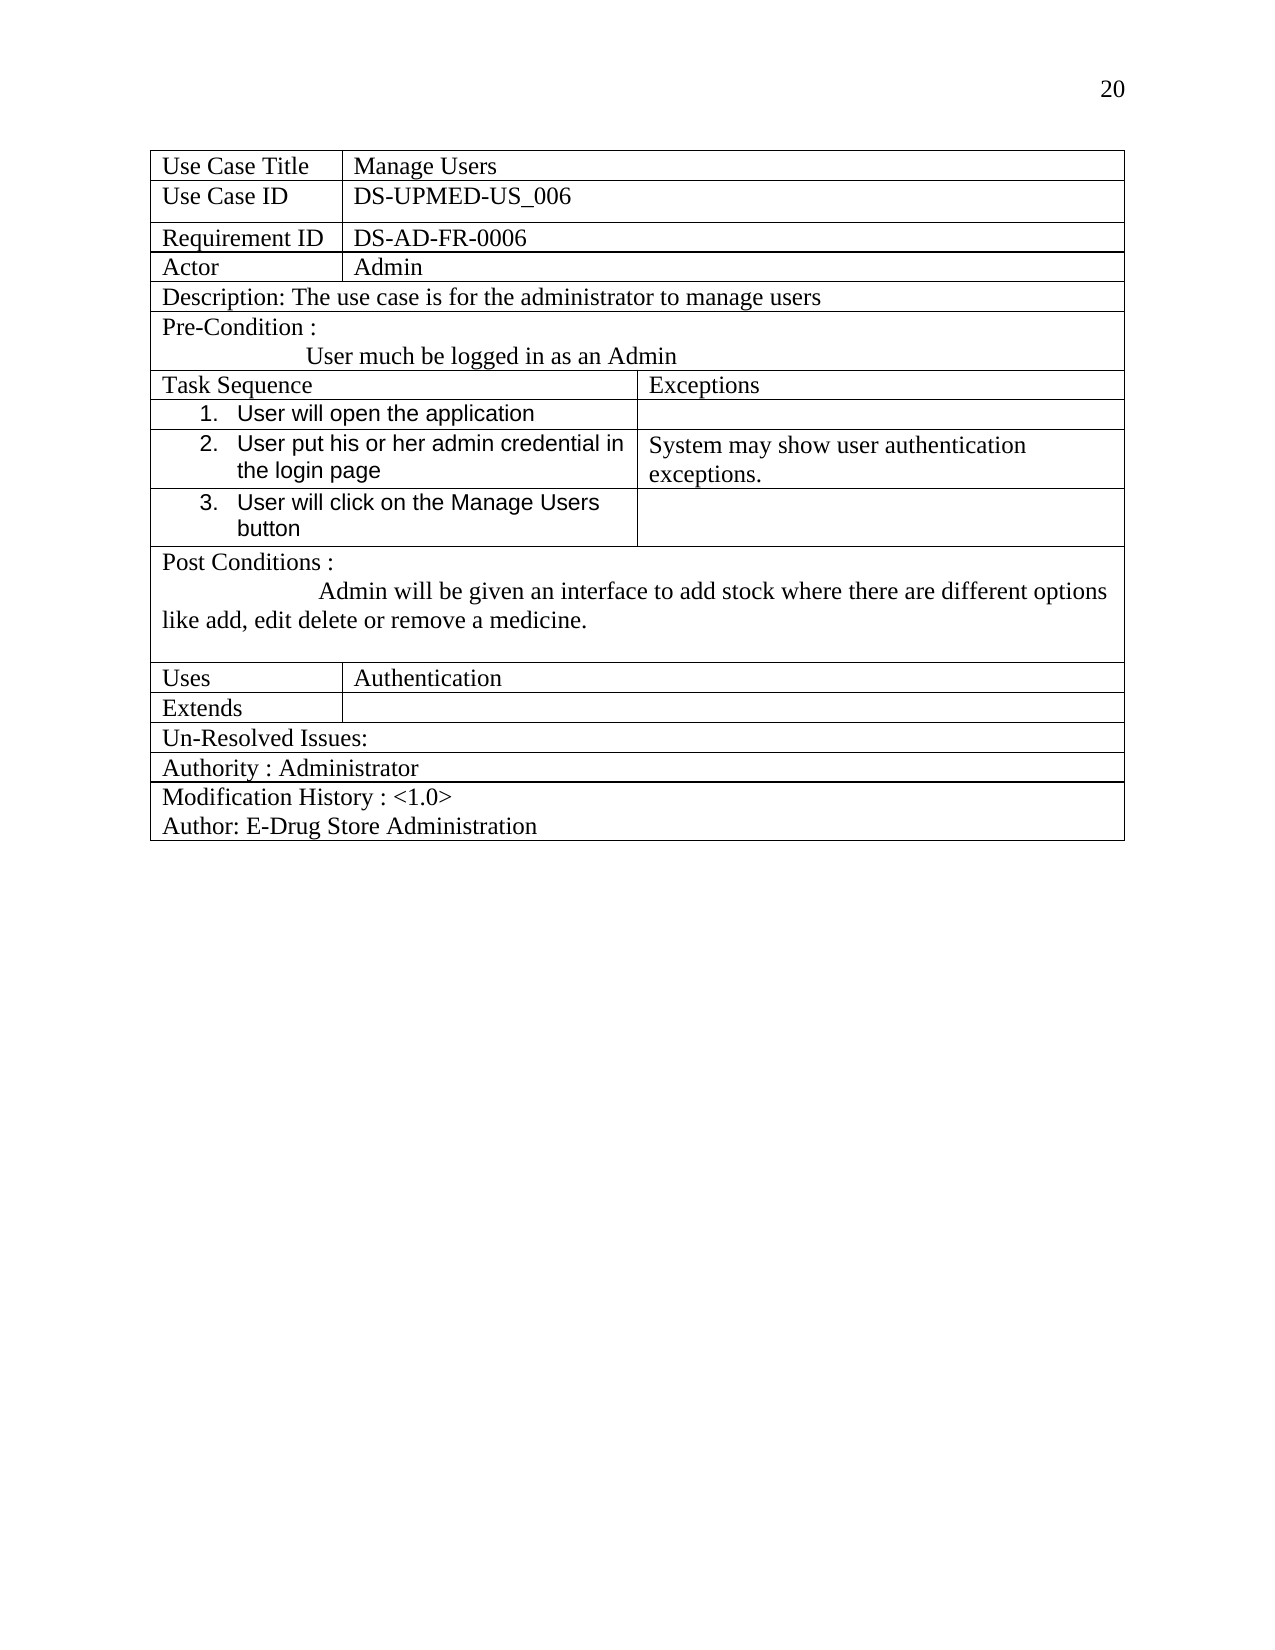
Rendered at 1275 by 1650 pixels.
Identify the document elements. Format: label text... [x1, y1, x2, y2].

table_cell Authority : Administrator [151, 753, 1124, 781]
table_cell DS-UPMED-US_006 [343, 181, 1124, 222]
table_header Use Case Title [151, 151, 342, 180]
table_cell Admin [343, 253, 1124, 281]
table_cell Requirement ID [151, 223, 342, 251]
table_cell Uses [151, 663, 342, 692]
table_cell User will click on the Manage Users button [151, 489, 637, 546]
table_cell Extends [151, 693, 342, 722]
table_cell Description: The use case is for the administrator to manage users [151, 282, 1124, 311]
table_cell User put his or her admin credential in the login page [151, 430, 637, 488]
table_cell Authentication [343, 663, 1124, 692]
table_cell User will open the application [151, 400, 637, 429]
table_cell Actor [151, 253, 342, 281]
table_cell Modification History : <1.0> Author: E-Drug Store Administration [151, 783, 1124, 840]
table_cell Use Case ID [151, 181, 342, 222]
table_cell DS-AD-FR-0006 [343, 223, 1124, 251]
table_header Manage Users [343, 151, 1124, 180]
table_cell [638, 400, 1124, 429]
table_cell Exceptions [638, 371, 1124, 399]
table_cell Task Sequence [151, 371, 637, 399]
table_cell [638, 489, 1124, 546]
table_cell Un-Resolved Issues: [151, 723, 1124, 752]
table_cell Pre-Condition : User much be logged in as an Admin [151, 312, 1124, 369]
table_cell Post Conditions : Admin will be given an interface to add stock where there are different options like add, edit delete or remove a medicine. [151, 547, 1124, 662]
table_cell [343, 693, 1124, 722]
table_cell System may show user authentication exceptions. [638, 430, 1124, 488]
